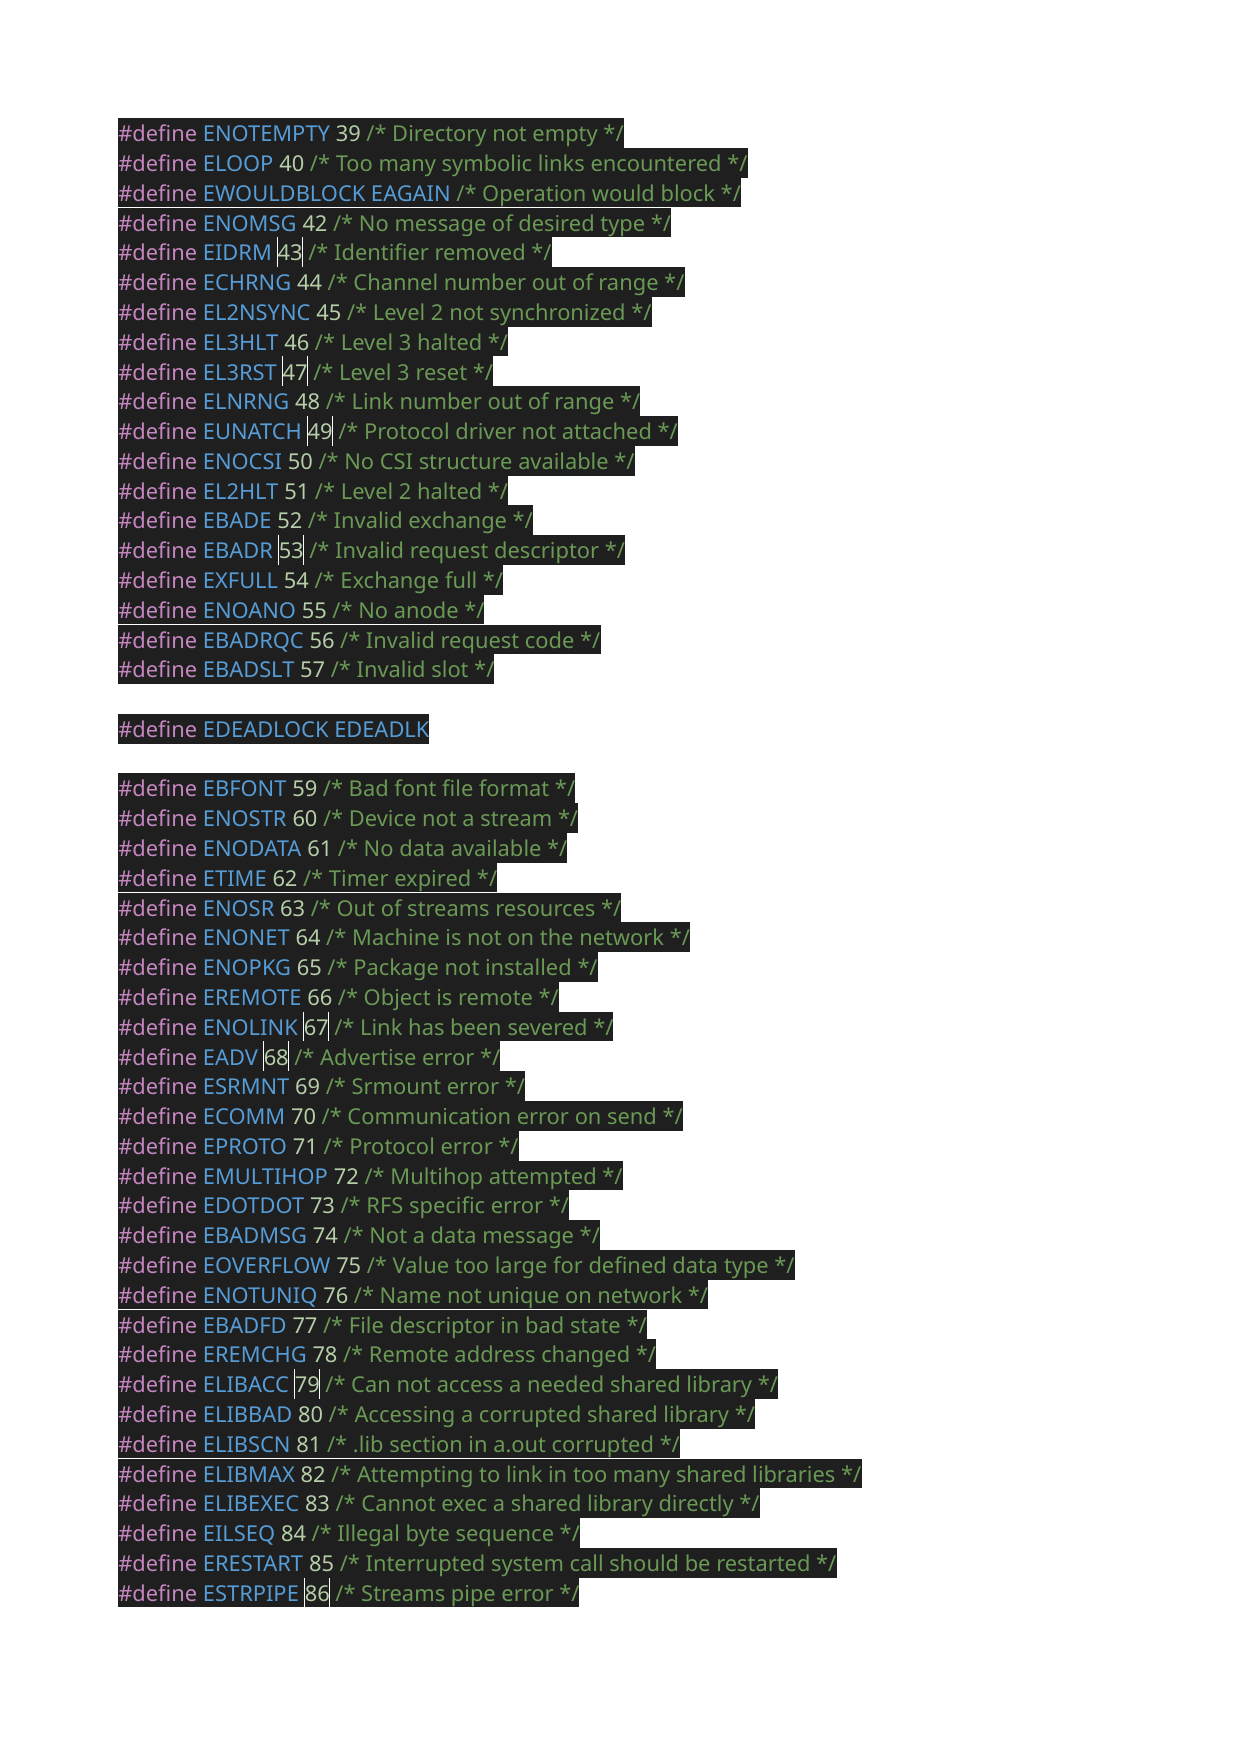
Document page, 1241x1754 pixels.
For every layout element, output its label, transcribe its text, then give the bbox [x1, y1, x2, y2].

text #define EL2NSYNC 45 /* Level 2 not synchronized */ [118, 297, 1122, 327]
text #define ECHRNG 44 /* Channel number out of range */ [118, 267, 1122, 297]
text #define ENOSR 63 /* Out of streams resources */ [118, 892, 1122, 922]
text #define ENOMSG 42 /* No message of desired type */ [118, 207, 1122, 237]
text #define EWOULDBLOCK EAGAIN /* Operation would block */ [118, 178, 1122, 207]
text #define EREMCHG 78 /* Remote address changed */ [118, 1339, 1122, 1369]
text #define EBADRQC 56 /* Invalid request code */ [118, 624, 1122, 654]
text #define EBADSLT 57 /* Invalid slot */ [118, 654, 1122, 684]
text #define ELNRNG 48 /* Link number out of range */ [118, 386, 1122, 416]
text #define ENOSTR 60 /* Device not a stream */ [118, 803, 1122, 833]
text #define ENOANO 55 /* No anode */ [118, 595, 1122, 624]
text #define EBADMSG 74 /* Not a data message */ [118, 1220, 1122, 1250]
text #define ENOPKG 65 /* Package not installed */ [118, 952, 1122, 982]
text #define EIDRM 43 /* Identifier removed */ [118, 237, 1122, 267]
text #define ENOLINK 67 /* Link has been severed */ [118, 1012, 1122, 1041]
text #define EMULTIHOP 72 /* Multihop attempted */ [118, 1161, 1122, 1190]
text #define EILSEQ 84 /* Illegal byte sequence */ [118, 1518, 1122, 1548]
text #define ENOTEMPTY 39 /* Directory not empty */ [118, 118, 1122, 148]
text #define EBADFD 77 /* File descriptor in bad state */ [118, 1309, 1122, 1339]
text #define EBADE 52 /* Invalid exchange */ [118, 505, 1122, 535]
text #define ERESTART 85 /* Interrupted system call should be restarted */ [118, 1548, 1122, 1578]
text #define ECOMM 70 /* Communication error on send */ [118, 1101, 1122, 1131]
text #define EL3HLT 46 /* Level 3 halted */ [118, 327, 1122, 356]
text #define ENODATA 61 /* No data available */ [118, 833, 1122, 863]
text #define ENOCSI 50 /* No CSI structure available */ [118, 446, 1122, 476]
text #define ETIME 62 /* Timer expired */ [118, 863, 1122, 892]
text #define ELIBMAX 82 /* Attempting to link in too many shared libraries */ [118, 1458, 1122, 1488]
text #define ELOOP 40 /* Too many symbolic links encountered */ [118, 148, 1122, 178]
text #define ELIBACC 79 /* Can not access a needed shared library */ [118, 1369, 1122, 1399]
text #define EOVERFLOW 75 /* Value too large for defined data type */ [118, 1250, 1122, 1280]
text #define ELIBBAD 80 /* Accessing a corrupted shared library */ [118, 1399, 1122, 1429]
text #define EPROTO 71 /* Protocol error */ [118, 1131, 1122, 1161]
text #define ESTRPIPE 86 /* Streams pipe error */ [118, 1578, 1122, 1607]
text #define EL2HLT 51 /* Level 2 halted */ [118, 476, 1122, 505]
text #define EXFULL 54 /* Exchange full */ [118, 565, 1122, 595]
text #define EBFONT 59 /* Bad font file format */ [118, 773, 1122, 803]
text #define ELIBEXEC 83 /* Cannot exec a shared library directly */ [118, 1488, 1122, 1518]
text #define ESRMNT 69 /* Srmount error */ [118, 1071, 1122, 1101]
text #define EDEADLOCK EDEADLK [118, 714, 1122, 744]
text #define EADV 68 /* Advertise error */ [118, 1041, 1122, 1071]
text #define EUNATCH 49 /* Protocol driver not attached */ [118, 416, 1122, 446]
text #define ENONET 64 /* Machine is not on the network */ [118, 922, 1122, 952]
text #define EDOTDOT 73 /* RFS specific error */ [118, 1190, 1122, 1220]
text #define ELIBSCN 81 /* .lib section in a.out corrupted */ [118, 1429, 1122, 1458]
text #define ENOTUNIQ 76 /* Name not unique on network */ [118, 1280, 1122, 1309]
text #define EL3RST 47 /* Level 3 reset */ [118, 356, 1122, 386]
text #define EREMOTE 66 /* Object is remote */ [118, 982, 1122, 1012]
text #define EBADR 53 /* Invalid request descriptor */ [118, 535, 1122, 565]
